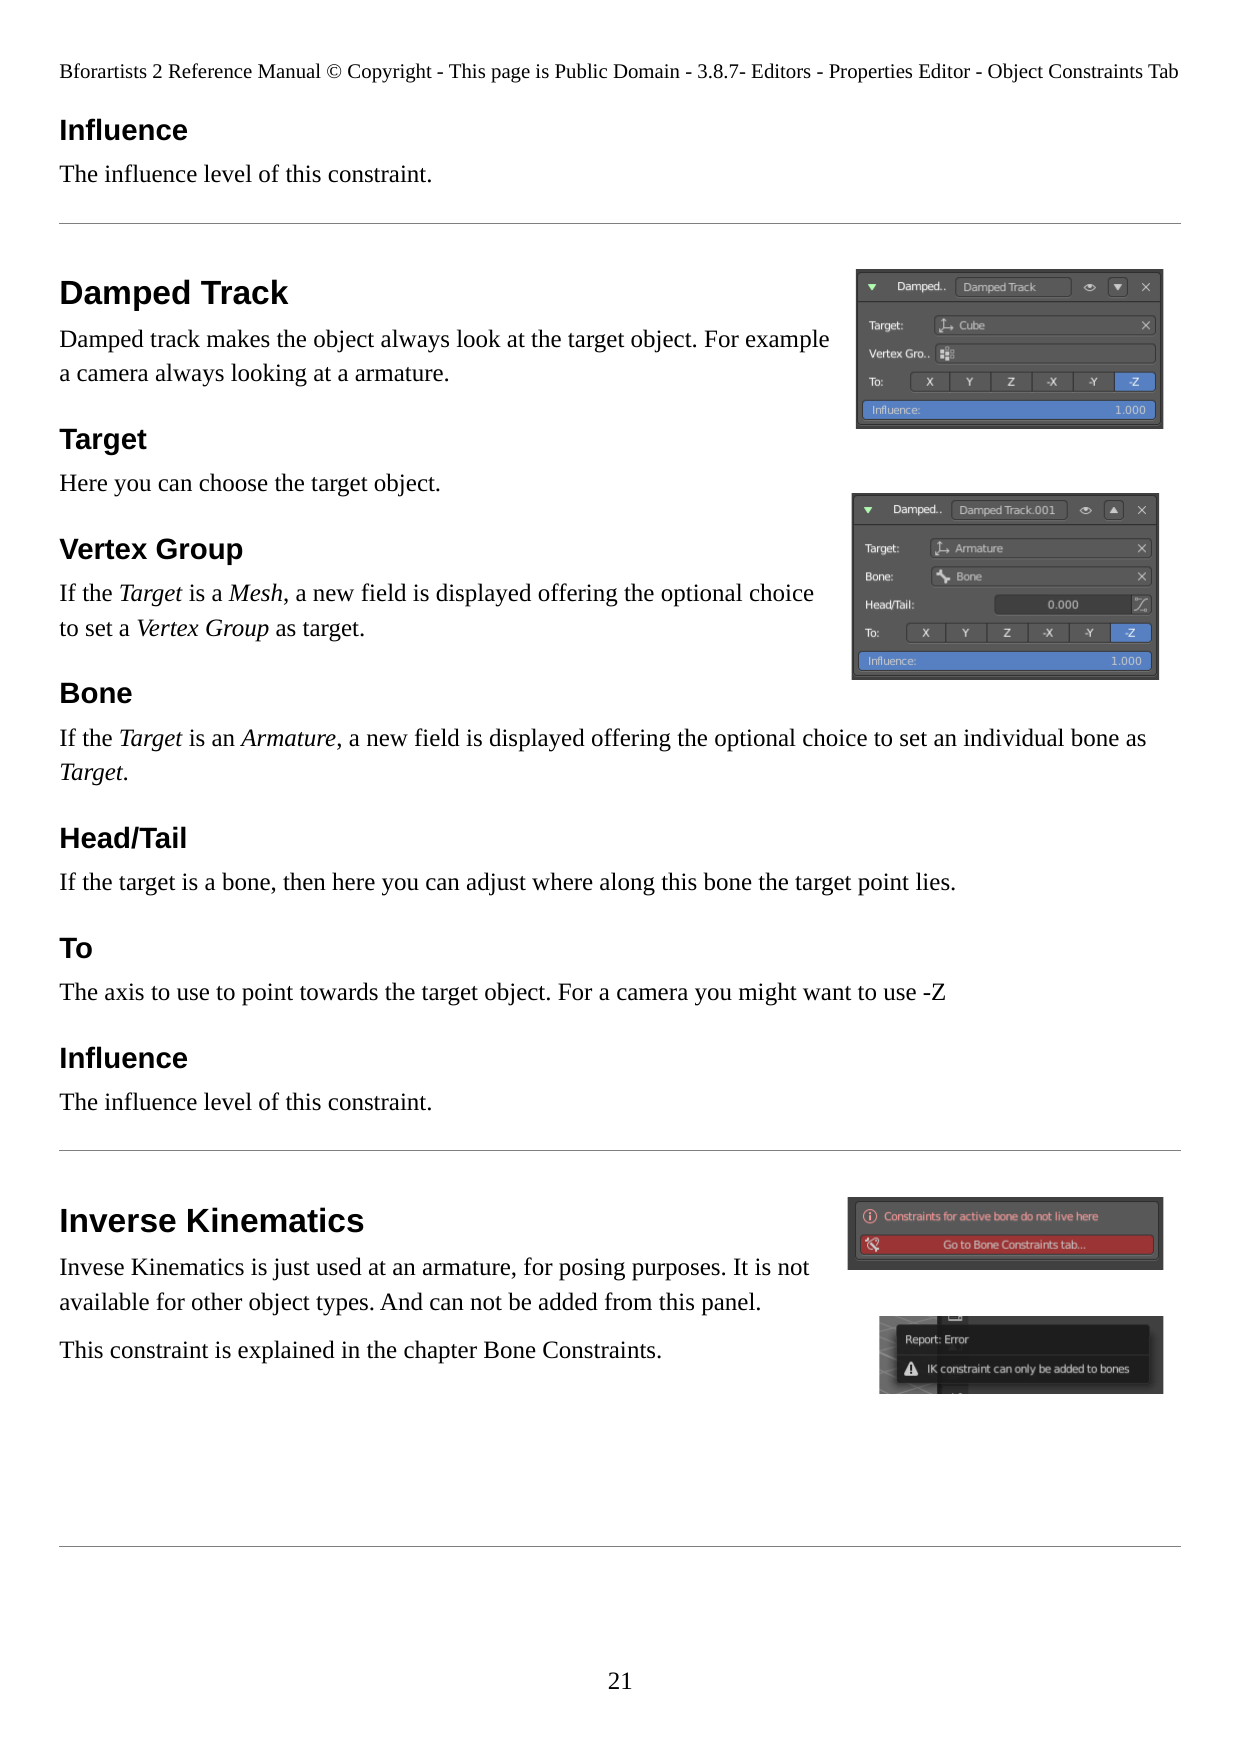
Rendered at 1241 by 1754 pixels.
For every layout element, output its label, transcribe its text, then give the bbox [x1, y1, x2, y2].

subtitle Head/Tail [59, 821, 1181, 854]
subtitle Target [59, 422, 1181, 456]
text The axis to use to point towards the target object. For a camera you might want to use -Z [59, 977, 1181, 1006]
picture [855, 269, 1164, 429]
picture [847, 1197, 1164, 1270]
text Damped track makes the object always look at the target object. For example a camera always looking at a armature. [59, 324, 855, 387]
subtitle [1160, 532, 1181, 566]
subtitle To [59, 931, 1181, 964]
subtitle Damped Track [59, 273, 855, 312]
text Here you can choose the target object. [59, 468, 1181, 497]
subtitle Influence [59, 1041, 1181, 1074]
subtitle Inverse Kinematics [59, 1201, 847, 1239]
subtitle [1164, 273, 1181, 312]
subtitle Influence [59, 113, 1181, 146]
text If the Target is a Mesh, a new field is displayed offering the optional choice to set a Vertex Group as target. [59, 578, 851, 642]
text This constraint is explained in the chapter Bone Constraints. [59, 1336, 879, 1364]
subtitle Vertex Group [59, 532, 851, 566]
picture [851, 493, 1160, 680]
text If the target is a bone, then here you can adjust where along this bone the target point lies. [59, 867, 1181, 896]
subtitle Bone [59, 676, 1181, 710]
text Invese Kinematics is just used at an armature, for posing purposes. It is not available for other object types. And can not be added from this panel. [59, 1252, 1181, 1315]
text If the Target is an Armature, a new field is displayed offering the optional choice to set an individual bone as Target. [59, 723, 1181, 786]
subtitle [1164, 1201, 1181, 1239]
picture [879, 1316, 1164, 1394]
text The influence level of this constraint. [59, 159, 1181, 188]
text The influence level of this constraint. [59, 1087, 1181, 1116]
